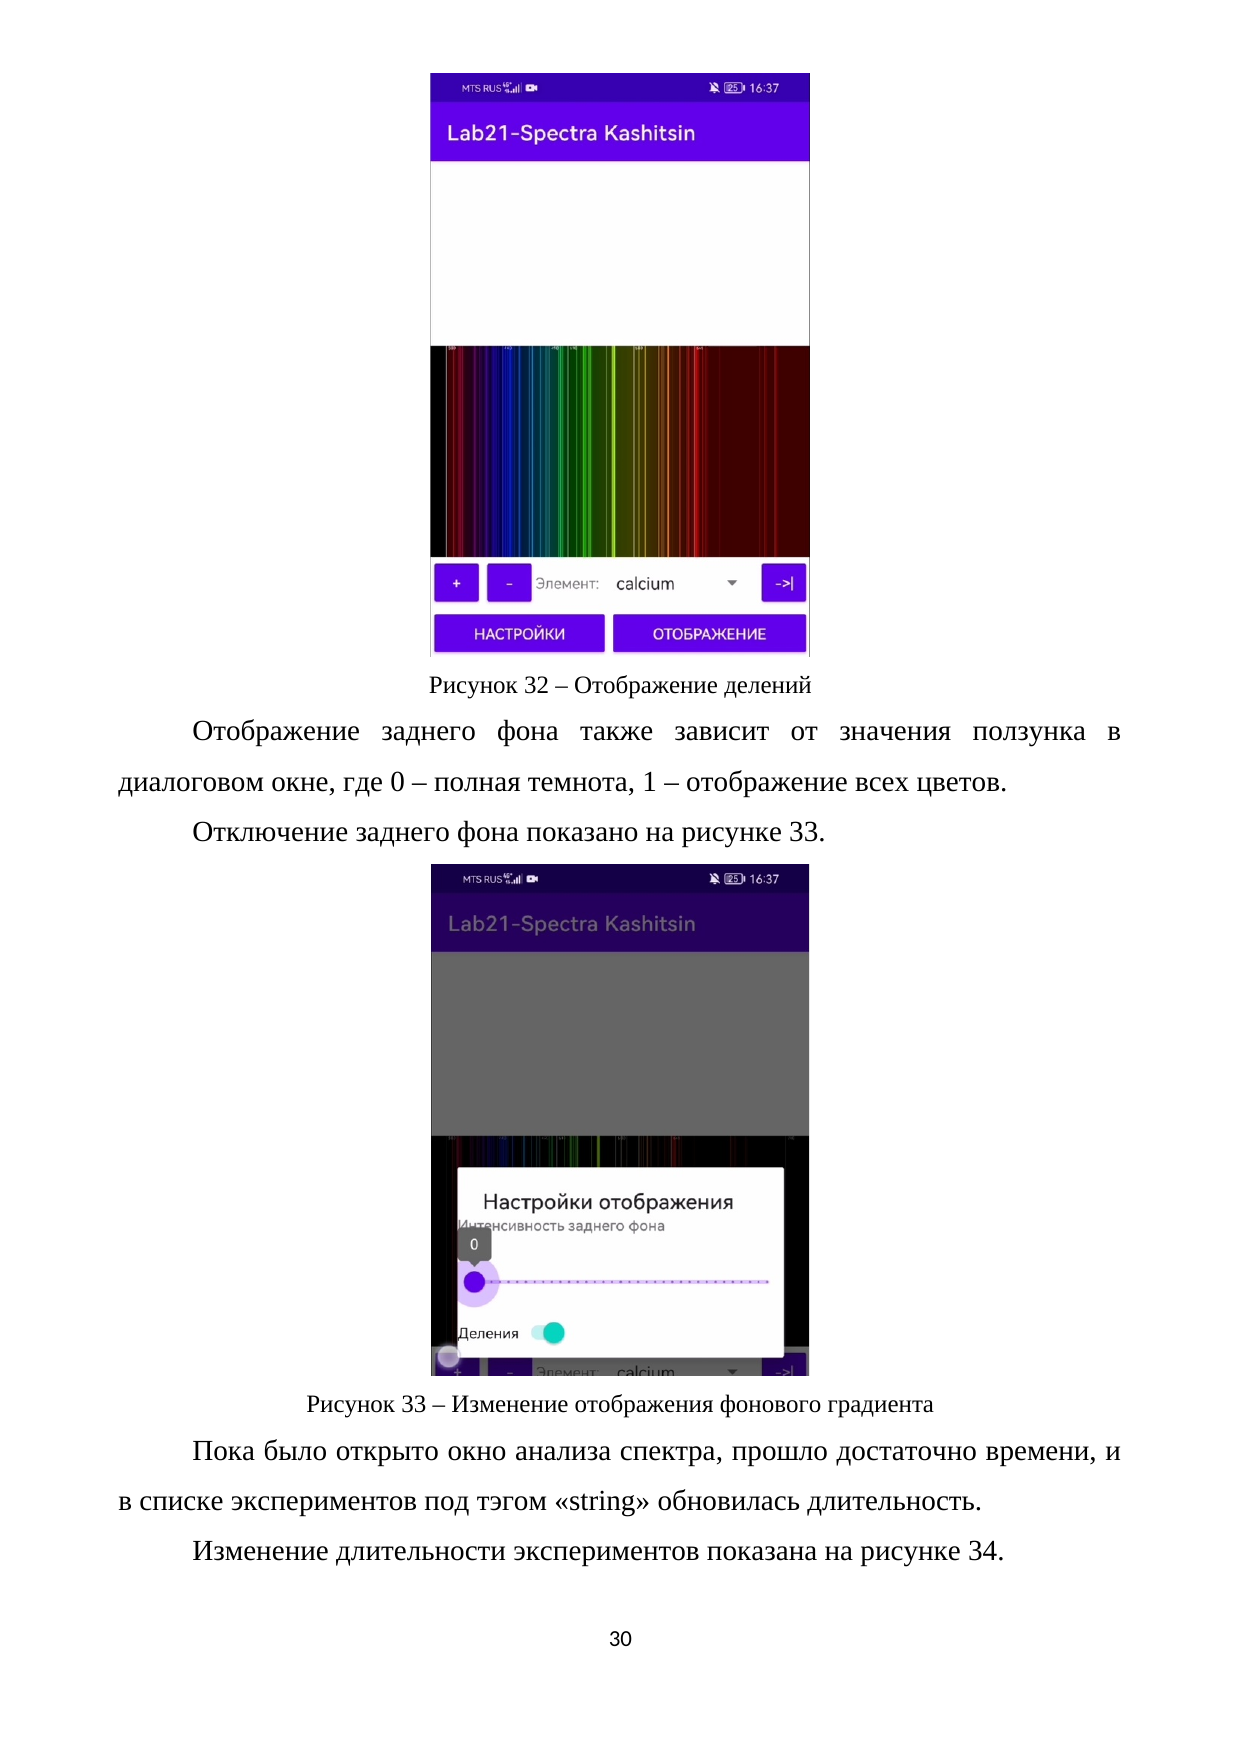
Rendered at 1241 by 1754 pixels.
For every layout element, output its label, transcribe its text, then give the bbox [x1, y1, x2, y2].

text Пока было открыто окно анализа спектра, прошло достаточно времени, и в списке экспериментов под тэгом «string» обновилась длительность. [118, 1433, 1122, 1517]
text Отключение заднего фона показано на рисунке 33. [118, 814, 1122, 848]
text Рисунок 33 – Изменение отображения фонового градиента [118, 1389, 1122, 1418]
text Рисунок 32 – Отображение делений [118, 670, 1122, 699]
text Отображение заднего фона также зависит от значения ползунка в диалоговом окне, где 0 – полная темнота, 1 – отображение всех цветов. [118, 713, 1122, 797]
text Изменение длительности экспериментов показана на рисунке 34. [118, 1533, 1122, 1567]
